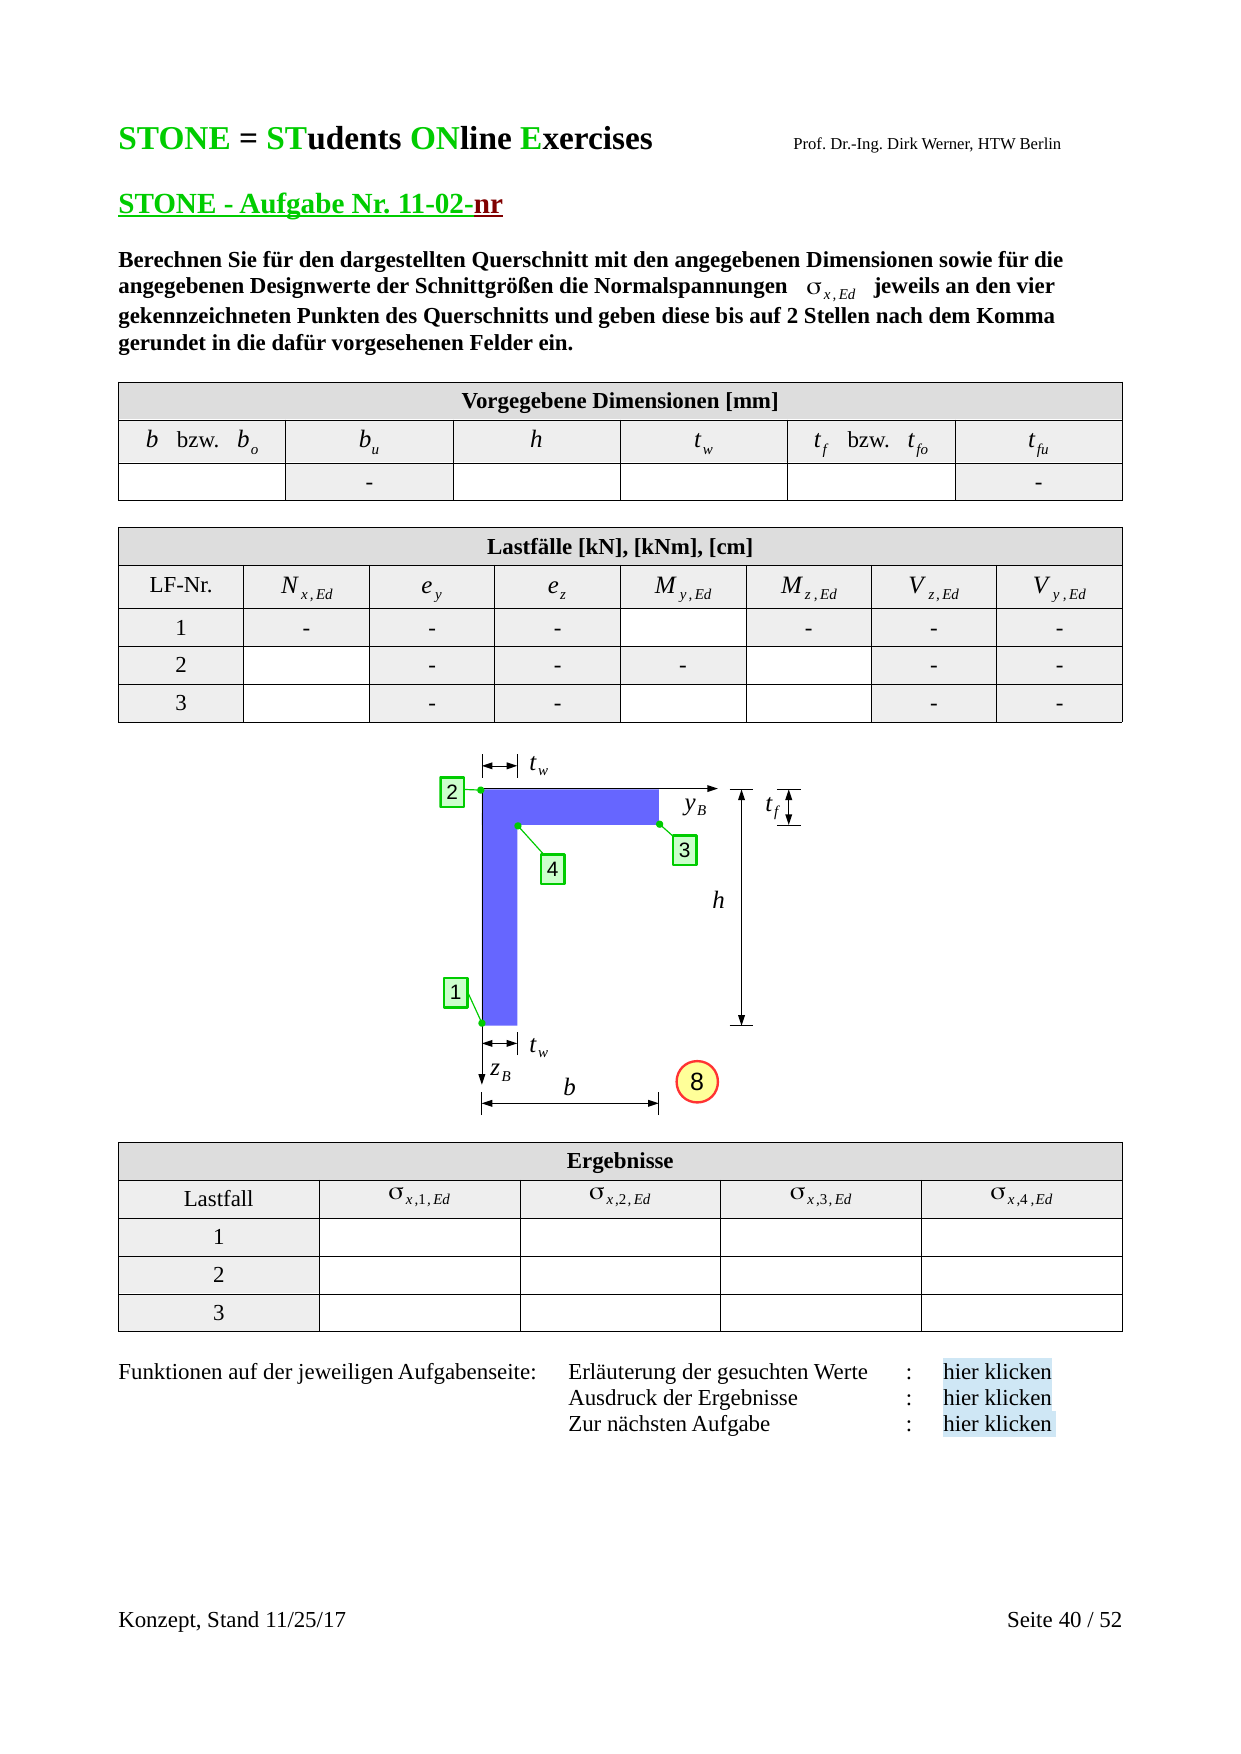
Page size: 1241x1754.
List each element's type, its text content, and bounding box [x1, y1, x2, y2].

table_cell - [370, 647, 494, 684]
table_cell - [621, 647, 746, 684]
table_cell - [872, 685, 996, 722]
table_cell bzw. [119, 421, 285, 462]
table_cell [521, 1295, 720, 1331]
table_cell [454, 464, 620, 500]
table_cell 3 [119, 1295, 319, 1331]
table_cell - [286, 464, 453, 500]
table_cell [621, 421, 787, 462]
table_cell - [495, 685, 620, 722]
text Zur nächsten Aufgabe : hier klicken [118, 1411, 1122, 1437]
table_cell - [244, 609, 369, 646]
table_cell - [370, 685, 494, 722]
table_cell [320, 1219, 520, 1256]
table_cell 2 [119, 1257, 319, 1293]
table_cell [747, 566, 871, 608]
table_cell - [872, 647, 996, 684]
table_cell [244, 647, 369, 684]
table_cell - [495, 609, 620, 646]
table_cell - [370, 609, 494, 646]
table_cell [721, 1295, 921, 1331]
table_cell [721, 1219, 921, 1256]
table_cell Lastfall [119, 1181, 319, 1218]
table_cell [495, 566, 620, 608]
table_cell [721, 1181, 921, 1218]
table_cell [521, 1219, 720, 1256]
table_cell [454, 421, 620, 462]
table_cell [621, 685, 746, 722]
table_cell [244, 685, 369, 722]
table_cell [621, 464, 787, 500]
table_cell [521, 1257, 720, 1293]
table_header Lastfälle [kN], [kNm], [cm] [119, 528, 1122, 565]
table_cell - [495, 647, 620, 684]
table_cell [922, 1257, 1122, 1293]
table_cell [747, 647, 871, 684]
table_cell [320, 1295, 520, 1331]
table_cell [320, 1257, 520, 1293]
table_cell [922, 1181, 1122, 1218]
table_cell [521, 1181, 720, 1218]
text Ausdruck der Ergebnisse : hier klicken [118, 1384, 1122, 1411]
table_cell [956, 421, 1122, 462]
table_cell [788, 464, 955, 500]
table_cell [244, 566, 369, 608]
text Berechnen Sie für den dargestellten Querschnitt mit den angegebenen Dimensionen sowie für die angegebenen Designwerte der Schnittgrößen die Normalspannungenjeweils an den vier gekennzeichneten Punkten des Querschnitts und geben diese bis auf 2 Stellen nach dem Komma gerundet in die dafür vorgesehenen Felder ein. [118, 246, 1122, 355]
table_cell [370, 566, 494, 608]
table_cell - [747, 609, 871, 646]
table_cell - [956, 464, 1122, 500]
table_cell [119, 464, 285, 500]
table_cell [320, 1181, 520, 1218]
text STONE - Aufgabe Nr. 11-02-nr [118, 186, 1122, 219]
table_cell [721, 1257, 921, 1293]
table_header Ergebnisse [119, 1143, 1122, 1180]
table_cell 1 [119, 609, 243, 646]
table_cell - [997, 647, 1122, 684]
table_cell 1 [119, 1219, 319, 1256]
table_cell [621, 566, 746, 608]
table_cell bzw. [788, 421, 955, 462]
table_cell 2 [119, 647, 243, 684]
table_cell 3 [119, 685, 243, 722]
table_cell [922, 1295, 1122, 1331]
table_cell [997, 566, 1122, 608]
table_cell [747, 685, 871, 722]
table_cell LF-Nr. [119, 566, 243, 608]
table_cell - [872, 609, 996, 646]
table_cell [286, 421, 453, 462]
table_cell [922, 1219, 1122, 1256]
table_cell - [997, 609, 1122, 646]
table_cell [621, 609, 746, 646]
table_header Vorgegebene Dimensionen [mm] [119, 383, 1122, 419]
table_cell [872, 566, 996, 608]
text Funktionen auf der jeweiligen Aufgabenseite: Erläuterung der gesuchten Werte : hier klicken [118, 1358, 1122, 1384]
table_cell - [997, 685, 1122, 722]
